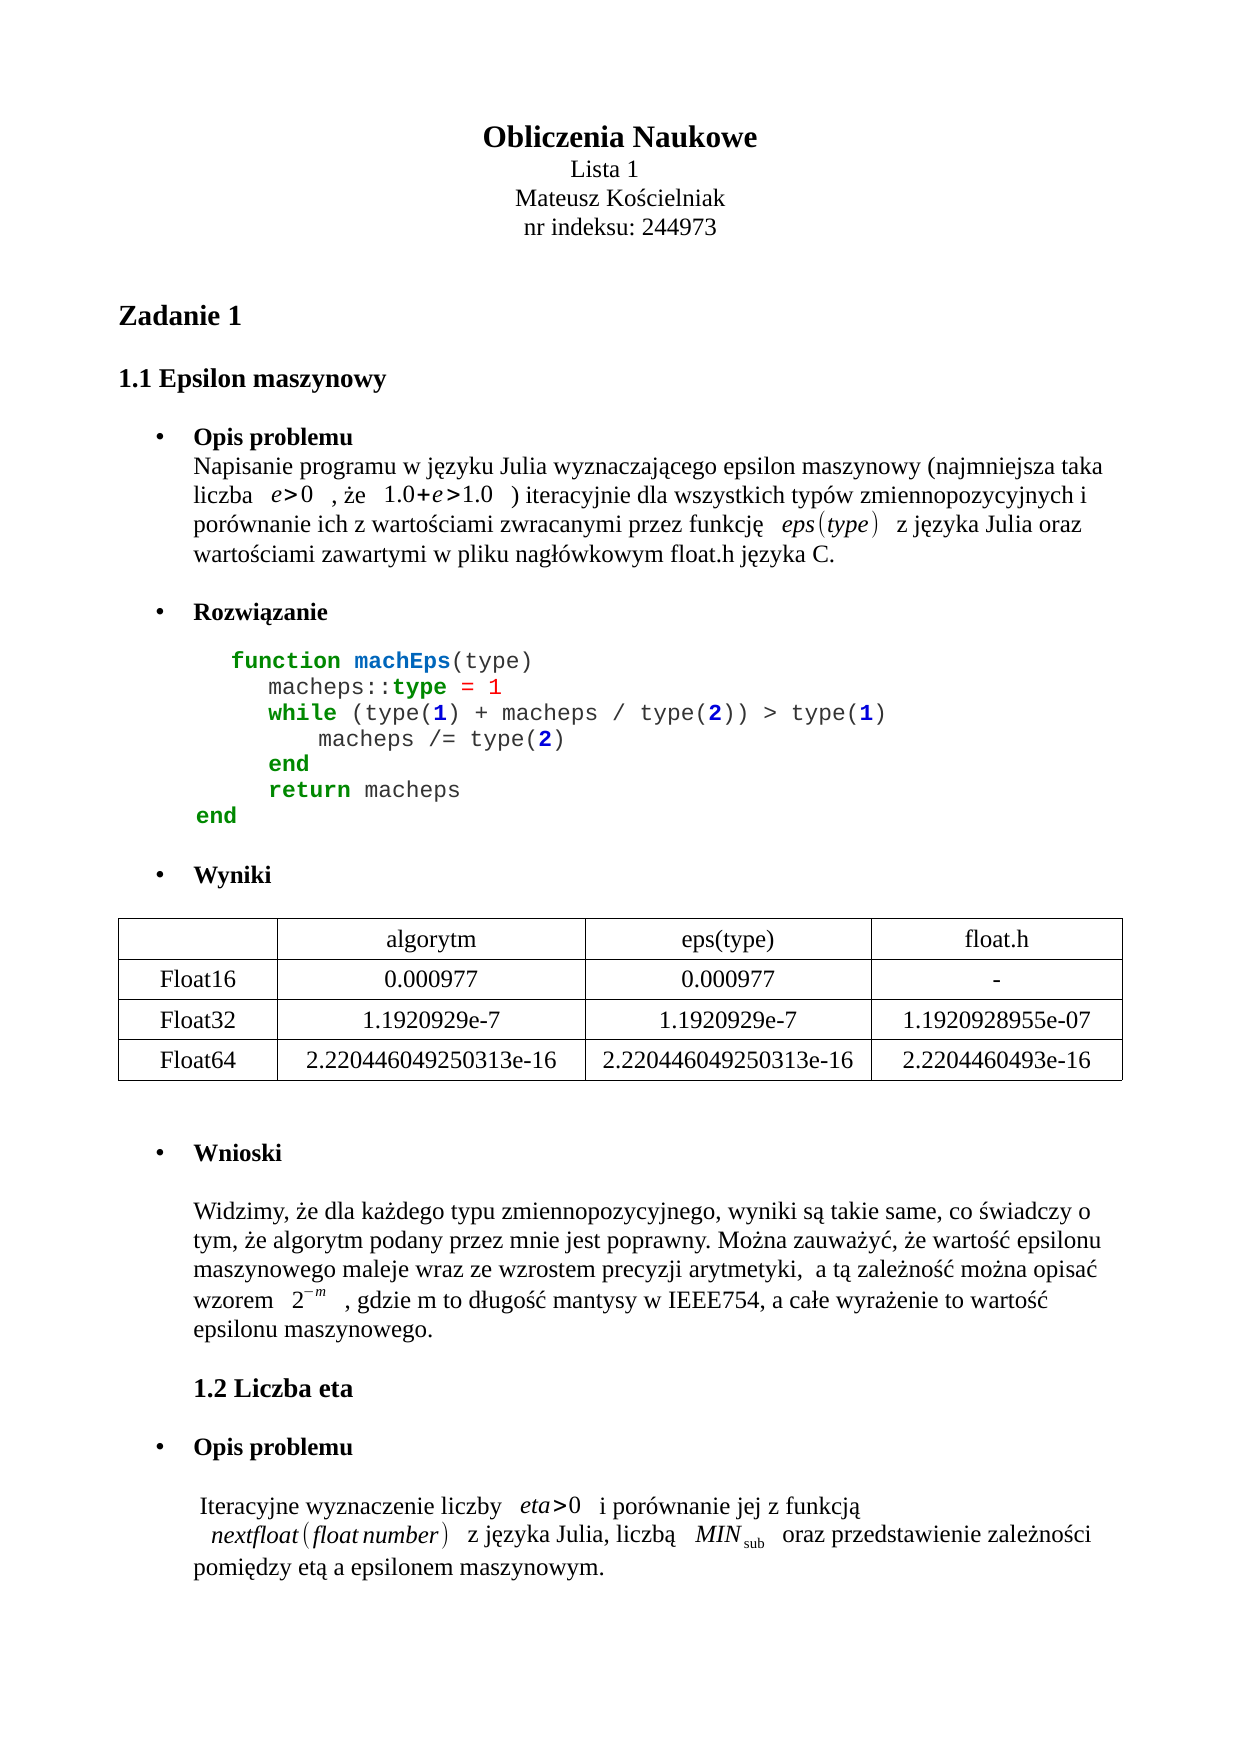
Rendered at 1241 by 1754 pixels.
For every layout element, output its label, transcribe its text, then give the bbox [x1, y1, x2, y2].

list Wyniki [156, 860, 1122, 889]
text return macheps [118, 779, 1122, 805]
table_cell Float32 [119, 1000, 277, 1039]
text end [118, 753, 1122, 779]
table_cell 1.1920928955e-07 [872, 1000, 1122, 1039]
text while (type(1) + macheps / type(2)) > type(1) [118, 701, 1122, 727]
list Rozwiązanie [156, 597, 1122, 625]
list function machEps(type) [193, 649, 1122, 675]
table_header float.h [872, 919, 1122, 959]
table_cell 1.1920929e-7 [586, 1000, 871, 1039]
list Opis problemu [156, 422, 1122, 451]
text end [118, 805, 1122, 831]
list Iteracyjne wyznaczenie liczbyi porównanie jej z funkcjąz języka Julia, liczbąoraz przedstawienie zależności pomiędzy etą a epsilonem maszynowym. [156, 1491, 1122, 1581]
list 1.2 Liczba eta [156, 1372, 1122, 1403]
table_header eps(type) [586, 919, 871, 959]
table_cell 2.220446049250313e-16 [586, 1040, 871, 1079]
text Mateusz Kościelniak [118, 183, 1122, 212]
list Widzimy, że dla każdego typu zmiennopozycyjnego, wyniki są takie same, co świadczy o tym, że algorytm podany przez mnie jest poprawny. Można zauważyć, że wartość epsilonu maszynowego maleje wraz ze wzrostem precyzji arytmetyki, a tą zależność można opisać wzorem, gdzie m to długość mantysy w IEEE754, a całe wyrażenie to wartość epsilonu maszynowego. [156, 1196, 1122, 1342]
table_cell - [872, 960, 1122, 999]
text 1.1 Epsilon maszynowy [118, 362, 1122, 394]
table_cell Float64 [119, 1040, 277, 1079]
table_cell 2.2204460493e-16 [872, 1040, 1122, 1079]
table_header algorytm [278, 919, 585, 959]
list Wnioski [156, 1138, 1122, 1167]
table_cell 2.220446049250313e-16 [278, 1040, 585, 1079]
list Napisanie programu w języku Julia wyznaczającego epsilon maszynowy (najmniejsza taka liczba, że) iteracyjnie dla wszystkich typów zmiennopozycyjnych i porównanie ich z wartościami zwracanymi przez funkcjęz języka Julia oraz wartościami zawartymi w pliku nagłówkowym float.h języka C. [156, 451, 1122, 568]
table_cell Float16 [119, 960, 277, 999]
text Lista 1 [118, 154, 1122, 183]
text Zadanie 1 [118, 298, 1122, 331]
text macheps::type = 1 [118, 675, 1122, 701]
list Opis problemu [156, 1432, 1122, 1461]
text macheps /= type(2) [118, 727, 1122, 753]
table_cell 0.000977 [586, 960, 871, 999]
text Obliczenia Naukowe [118, 118, 1122, 154]
text nr indeksu: 244973 [118, 212, 1122, 240]
table_header [119, 919, 277, 959]
table_cell 0.000977 [278, 960, 585, 999]
table_cell 1.1920929e-7 [278, 1000, 585, 1039]
